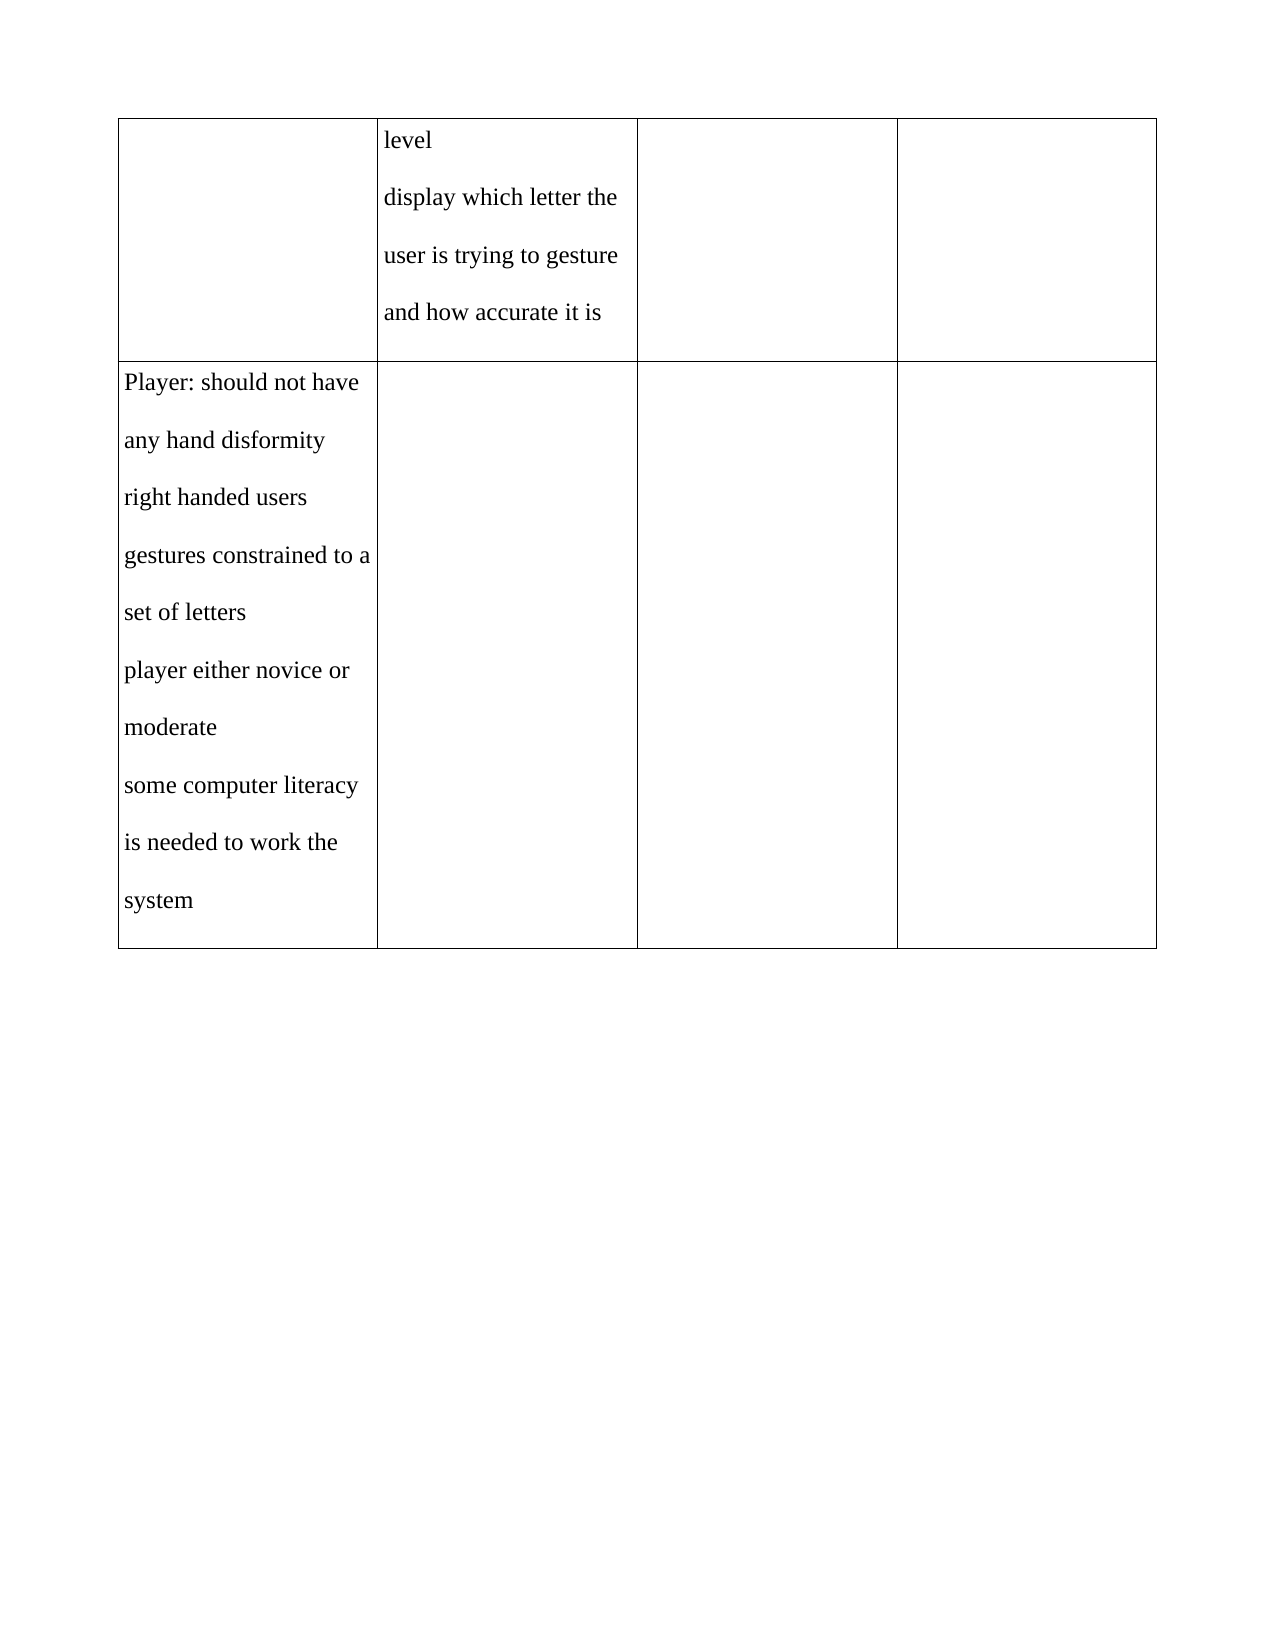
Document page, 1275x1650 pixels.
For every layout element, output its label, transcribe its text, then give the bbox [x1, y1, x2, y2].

table_cell [638, 119, 897, 361]
table_cell [378, 362, 637, 948]
table_cell [898, 119, 1156, 361]
table_cell [638, 362, 897, 948]
table_cell level display which letter the user is trying to gesture and how accurate it is [378, 119, 637, 361]
table_cell [898, 362, 1156, 948]
table_cell [119, 119, 377, 361]
table_cell Player: should not have any hand disformity right handed users gestures constrained to a set of letters player either novice or moderate some computer literacy is needed to work the system [119, 362, 377, 948]
